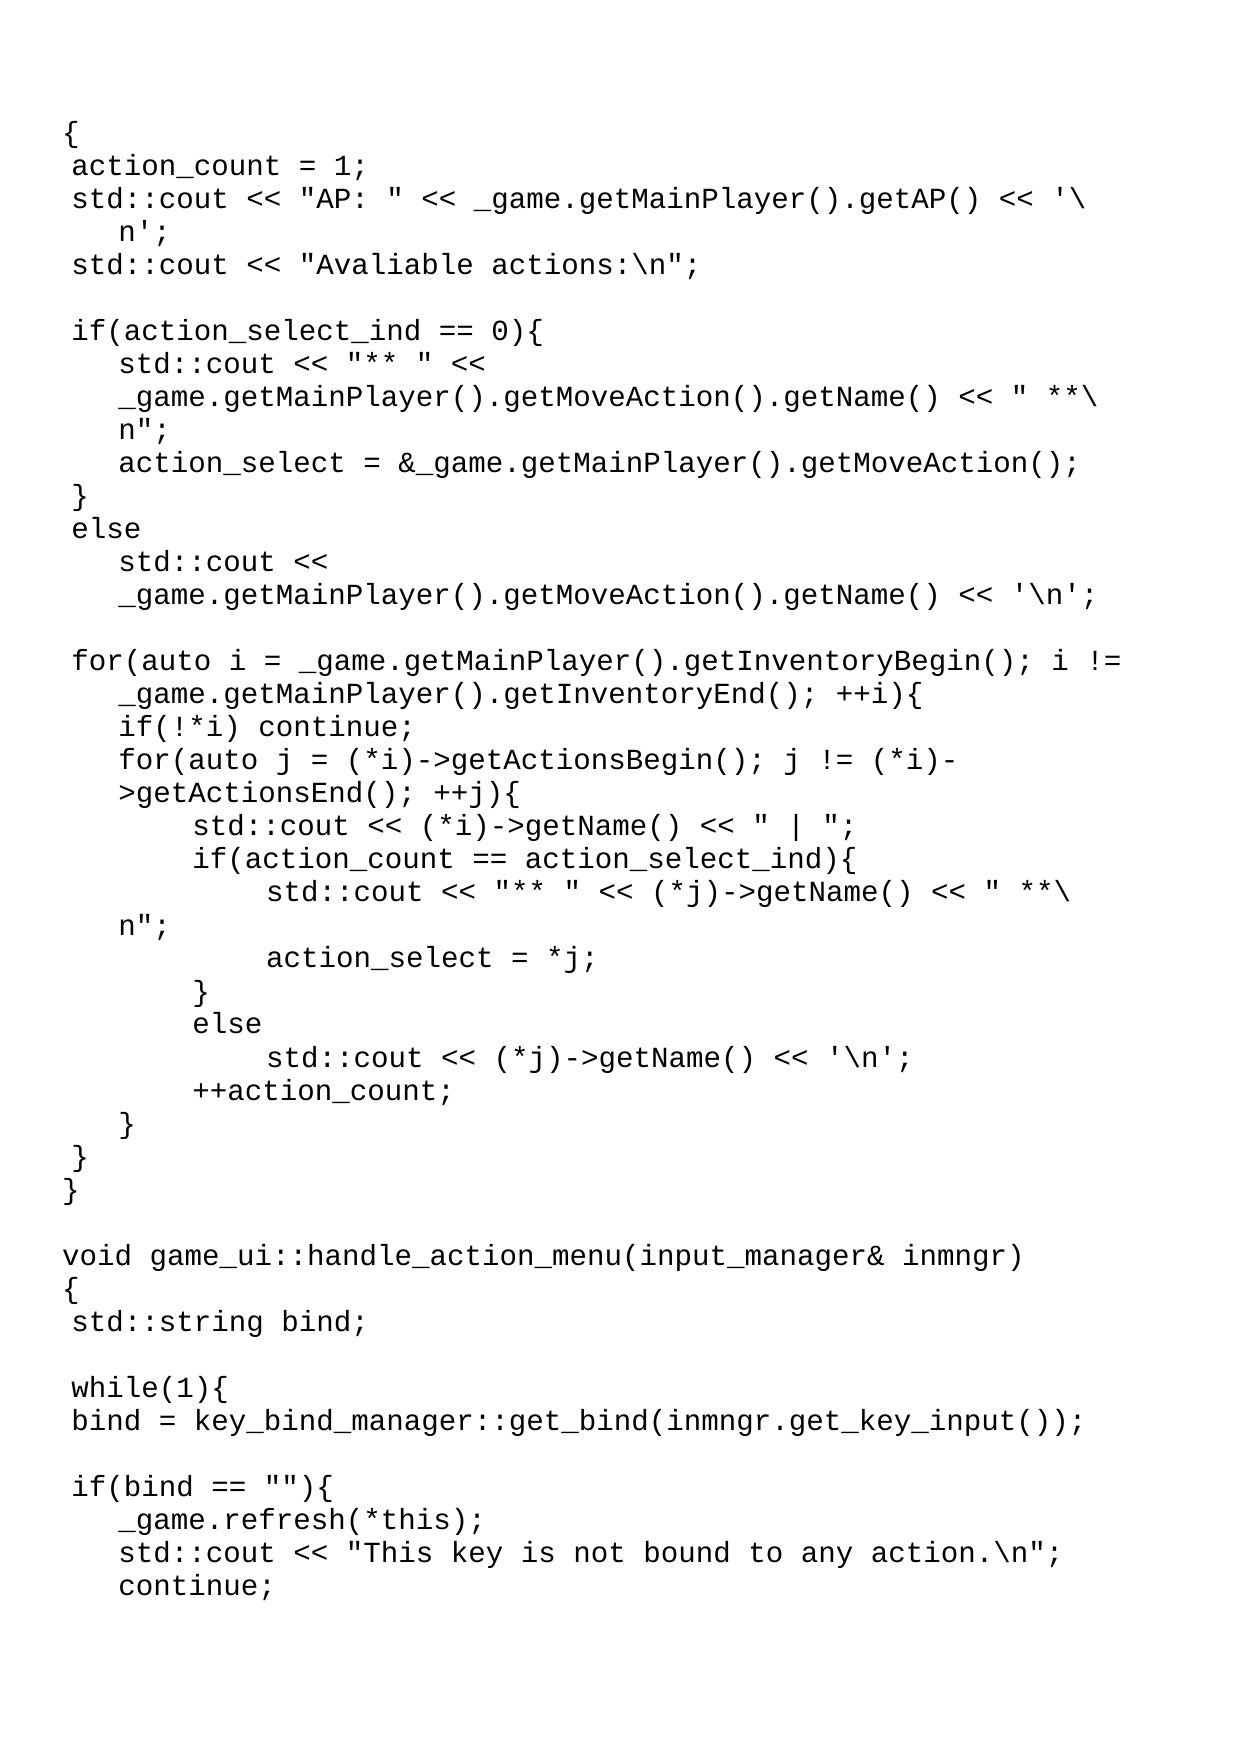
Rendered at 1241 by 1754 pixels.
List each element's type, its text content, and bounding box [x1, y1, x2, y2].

text ++action_count; [62, 1076, 1122, 1109]
text std::cout << "This key is not bound to any action.\n"; [62, 1538, 1122, 1571]
text { [62, 118, 1122, 151]
text std::cout << _game.getMainPlayer().getMoveAction().getName() << '\n'; [62, 547, 1122, 613]
text std::string bind; [62, 1307, 1122, 1340]
text continue; [62, 1571, 1122, 1604]
text if(action_select_ind == 0){ [62, 316, 1122, 349]
text while(1){ [62, 1373, 1122, 1406]
text action_count = 1; [62, 151, 1122, 184]
text bind = key_bind_manager::get_bind(inmngr.get_key_input()); [62, 1406, 1122, 1439]
text } [62, 1109, 1122, 1142]
text else [62, 1010, 1122, 1043]
text action_select = *j; [62, 944, 1122, 977]
text std::cout << "AP: " << _game.getMainPlayer().getAP() << '\n'; [62, 184, 1122, 250]
text } [62, 1175, 1122, 1208]
text for(auto i = _game.getMainPlayer().getInventoryBegin(); i != _game.getMainPlayer().getInventoryEnd(); ++i){ [62, 646, 1122, 712]
text for(auto j = (*i)->getActionsBegin(); j != (*i)->getActionsEnd(); ++j){ [62, 746, 1122, 812]
text std::cout << "Avaliable actions:\n"; [62, 250, 1122, 283]
text std::cout << "** " << (*j)->getName() << " **\n"; [62, 878, 1122, 944]
text { [62, 1274, 1122, 1307]
text std::cout << "** " << _game.getMainPlayer().getMoveAction().getName() << " **\n"; [62, 349, 1122, 448]
text _game.refresh(*this); [62, 1505, 1122, 1538]
text if(action_count == action_select_ind){ [62, 844, 1122, 878]
text } [62, 1142, 1122, 1175]
text std::cout << (*j)->getName() << '\n'; [62, 1043, 1122, 1076]
text if(!*i) continue; [62, 712, 1122, 746]
text void game_ui::handle_action_menu(input_manager& inmngr) [62, 1241, 1122, 1274]
text std::cout << (*i)->getName() << " | "; [62, 812, 1122, 844]
text action_select = &_game.getMainPlayer().getMoveAction(); [62, 448, 1122, 481]
text } [62, 481, 1122, 514]
text else [62, 514, 1122, 547]
text if(bind == ""){ [62, 1472, 1122, 1505]
text } [62, 977, 1122, 1010]
